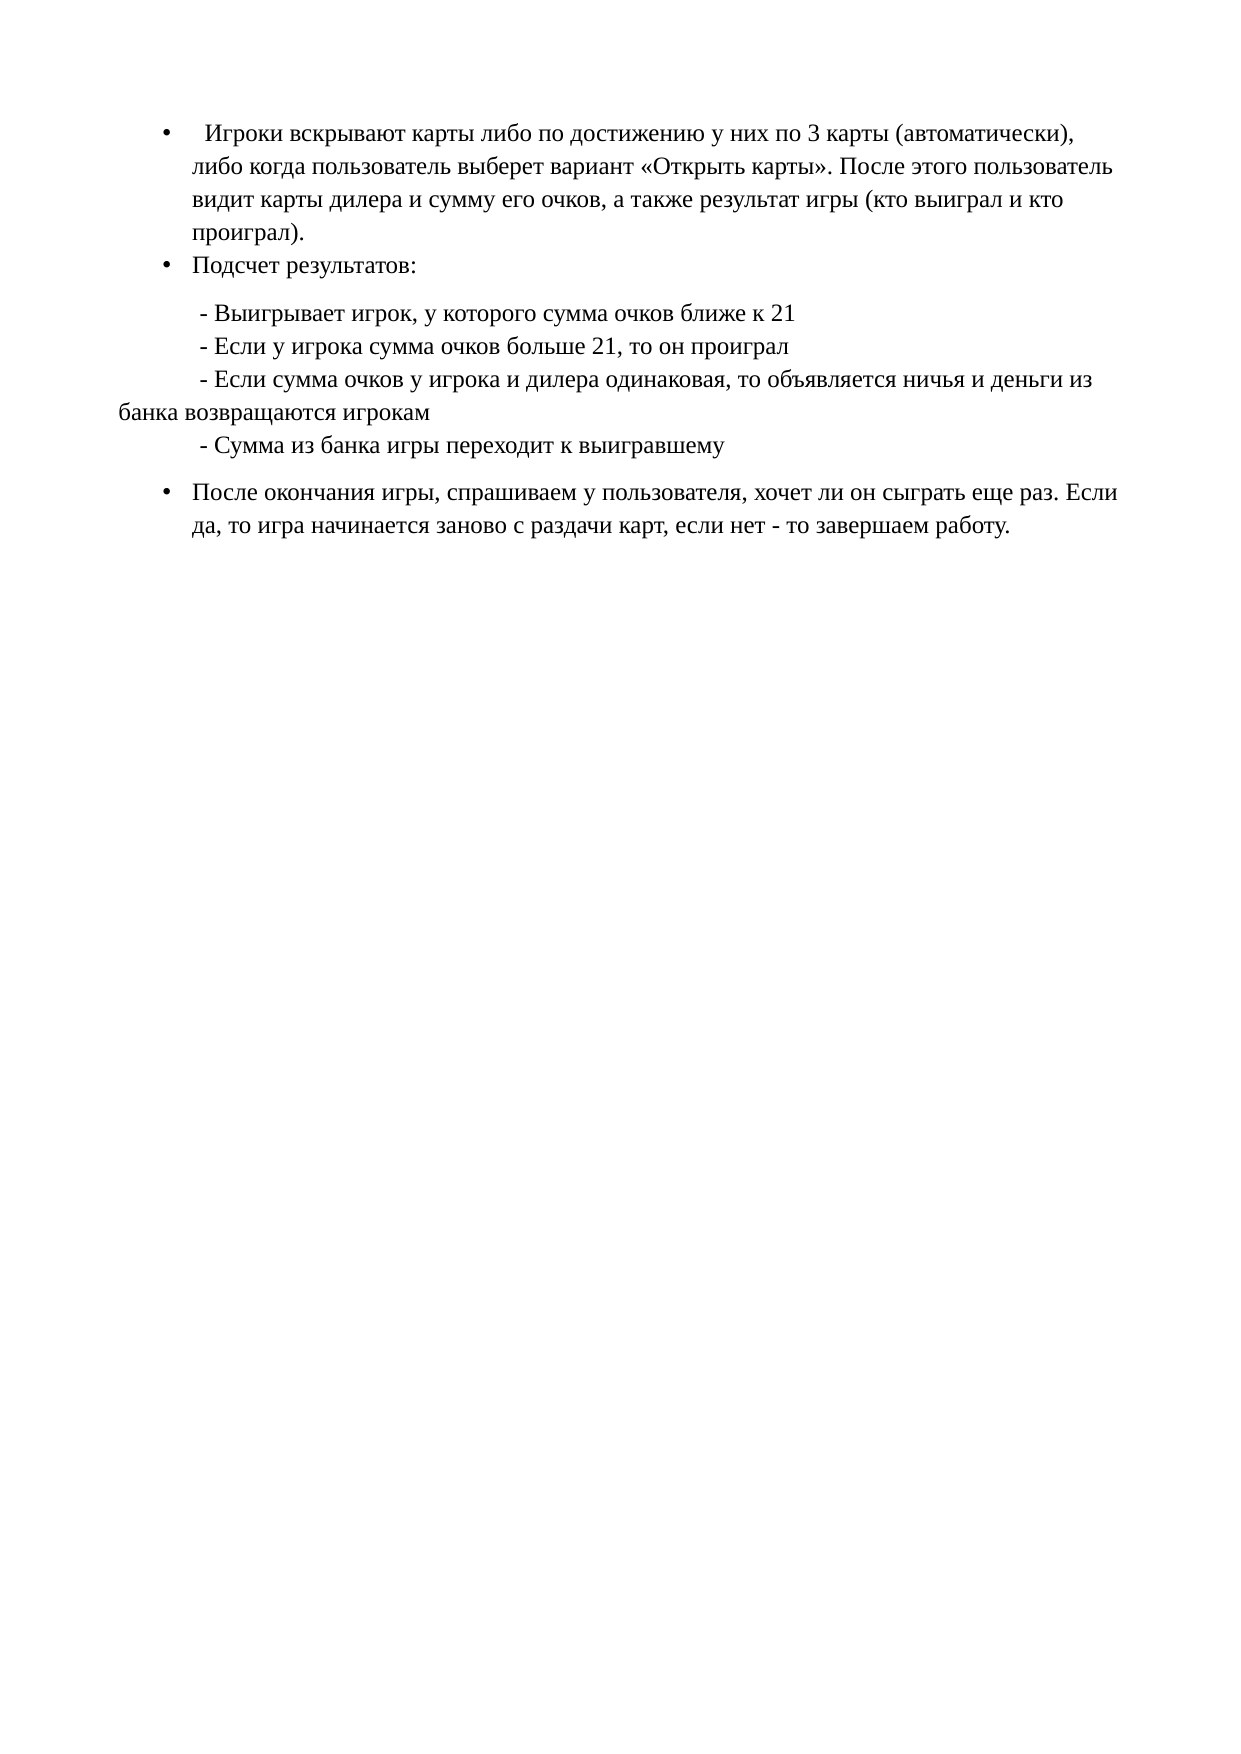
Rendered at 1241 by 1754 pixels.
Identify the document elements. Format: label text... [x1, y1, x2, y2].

text - Выигрывает игрок, у которого сумма очков ближе к 21 [118, 298, 1122, 327]
list После окончания игры, спрашиваем у пользователя, хочет ли он сыграть еще раз. Если да, то игра начинается заново с раздачи карт, если нет - то завершаем работу. [162, 477, 1122, 539]
text - Если у игрока сумма очков больше 21, то он проиграл [118, 331, 1122, 359]
list Подсчет результатов: [162, 250, 1122, 279]
list Игроки вскрывают карты либо по достижению у них по 3 карты (автоматически), либо когда пользователь выберет вариант «Открыть карты». После этого пользователь видит карты дилера и сумму его очков, а также результат игры (кто выиграл и кто проиграл). [162, 118, 1122, 246]
text - Если сумма очков у игрока и дилера одинаковая, то объявляется ничья и деньги из банка возвращаются игрокам [118, 364, 1122, 426]
text - Сумма из банка игры переходит к выигравшему [118, 430, 1122, 459]
